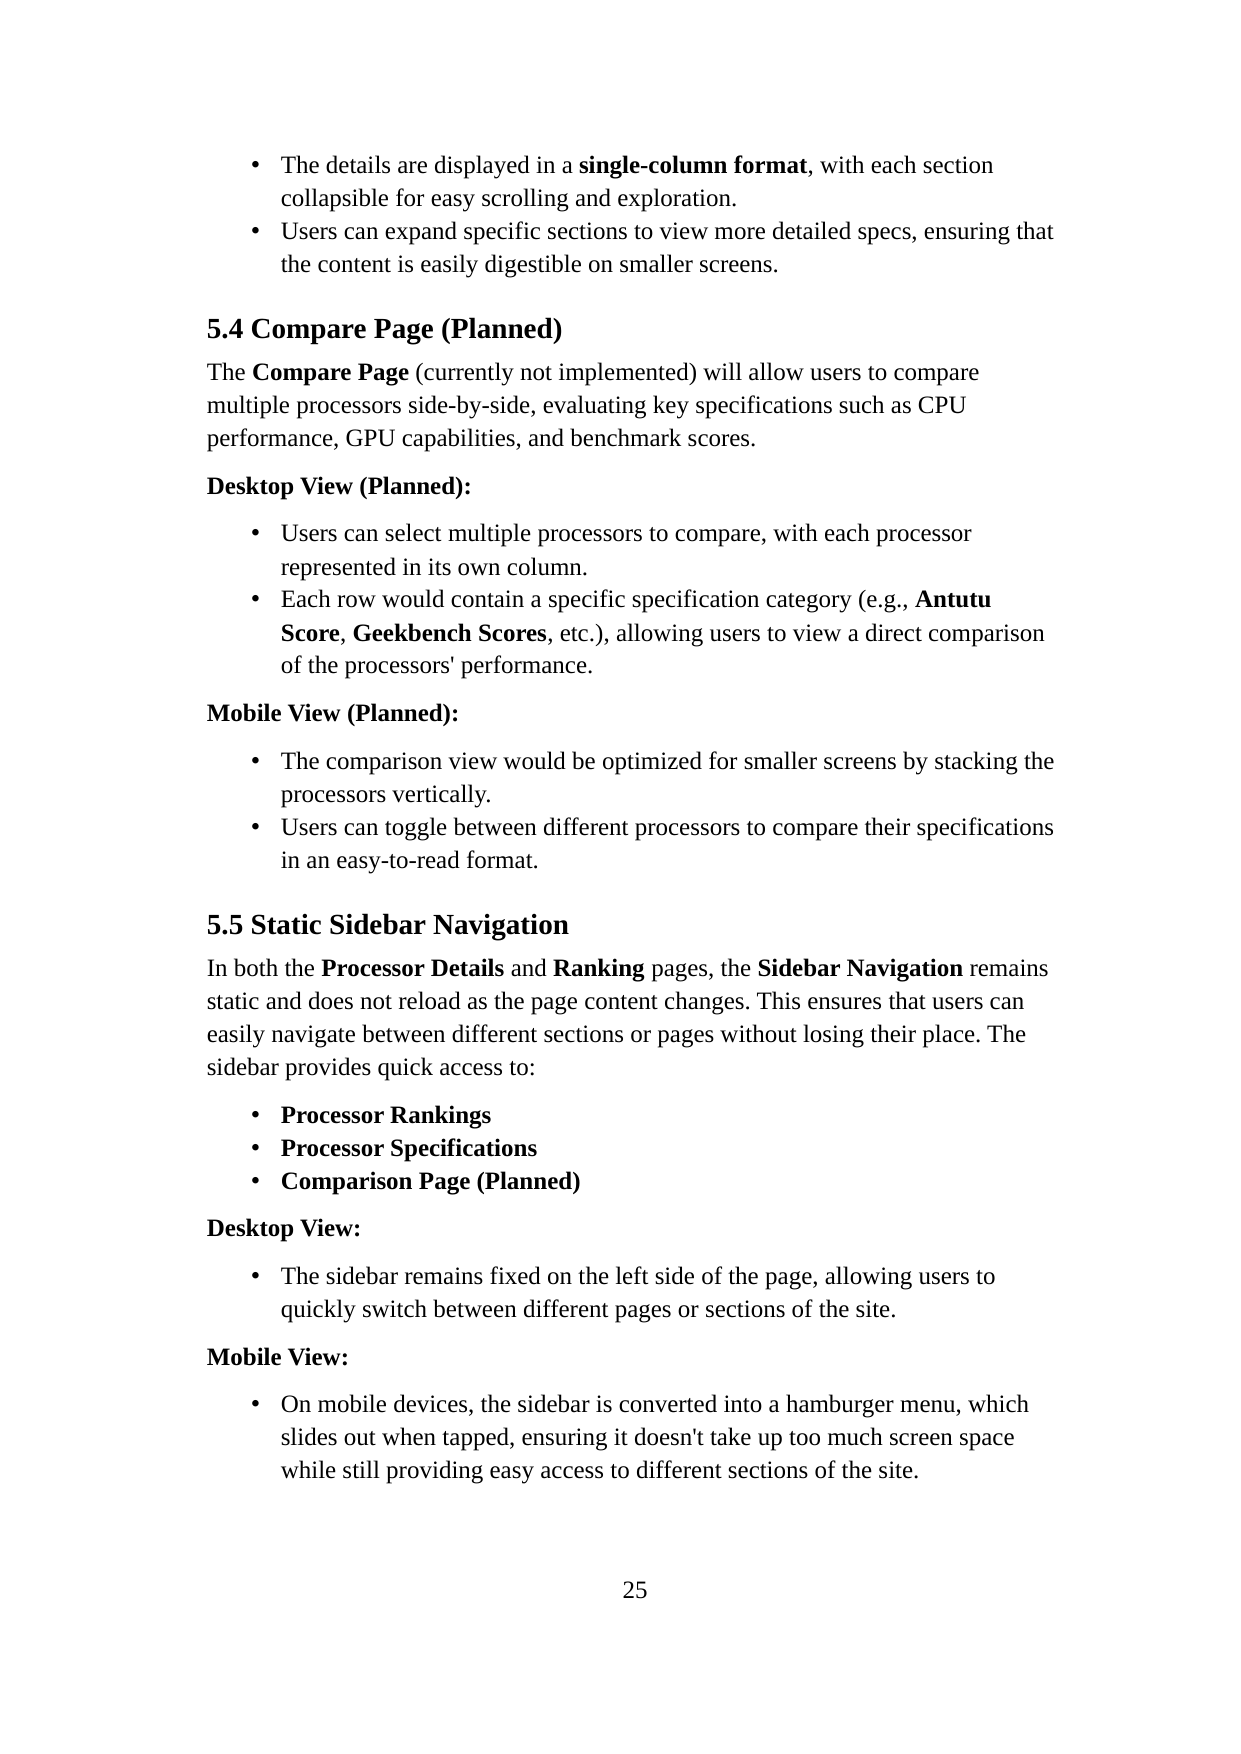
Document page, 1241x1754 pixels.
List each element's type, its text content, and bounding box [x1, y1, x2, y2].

list On mobile devices, the sidebar is converted into a hamburger menu, which slides out when tapped, ensuring it doesn't take up too much screen space while still providing easy access to different sections of the site. [251, 1389, 1063, 1484]
text In both the Processor Details and Ranking pages, the Sidebar Navigation remains static and does not reload as the page content changes. This ensures that users can easily navigate between different sections or pages without losing their place. The sidebar provides quick access to: [207, 953, 1063, 1081]
subtitle 5.5 Static Sidebar Navigation [207, 907, 1063, 941]
list Users can select multiple processors to compare, with each processor represented in its own column. [251, 518, 1063, 580]
list The sidebar remains fixed on the left side of the page, allowing users to quickly switch between different pages or sections of the site. [251, 1261, 1063, 1323]
list Each row would contain a specific specification category (e.g., Antutu Score, Geekbench Scores, etc.), allowing users to view a direct comparison of the processors' performance. [251, 584, 1063, 679]
text The Compare Page (currently not implemented) will allow users to compare multiple processors side-by-side, evaluating key specifications such as CPU performance, GPU capabilities, and benchmark scores. [207, 357, 1063, 452]
text Desktop View: [207, 1213, 1063, 1242]
list Processor Rankings [251, 1100, 1063, 1128]
list Comparison Page (Planned) [251, 1166, 1063, 1194]
list Users can expand specific sections to view more detailed specs, ensuring that the content is easily digestible on smaller screens. [251, 216, 1063, 278]
text Desktop View (Planned): [207, 471, 1063, 500]
text Mobile View: [207, 1342, 1063, 1370]
list The comparison view would be optimized for smaller screens by stacking the processors vertically. [251, 746, 1063, 808]
list The details are displayed in a single-column format, with each section collapsible for easy scrolling and exploration. [251, 150, 1063, 212]
list Users can toggle between different processors to compare their specifications in an easy-to-read format. [251, 812, 1063, 874]
subtitle 5.4 Compare Page (Planned) [207, 311, 1063, 345]
list Processor Specifications [251, 1133, 1063, 1162]
text Mobile View (Planned): [207, 698, 1063, 727]
